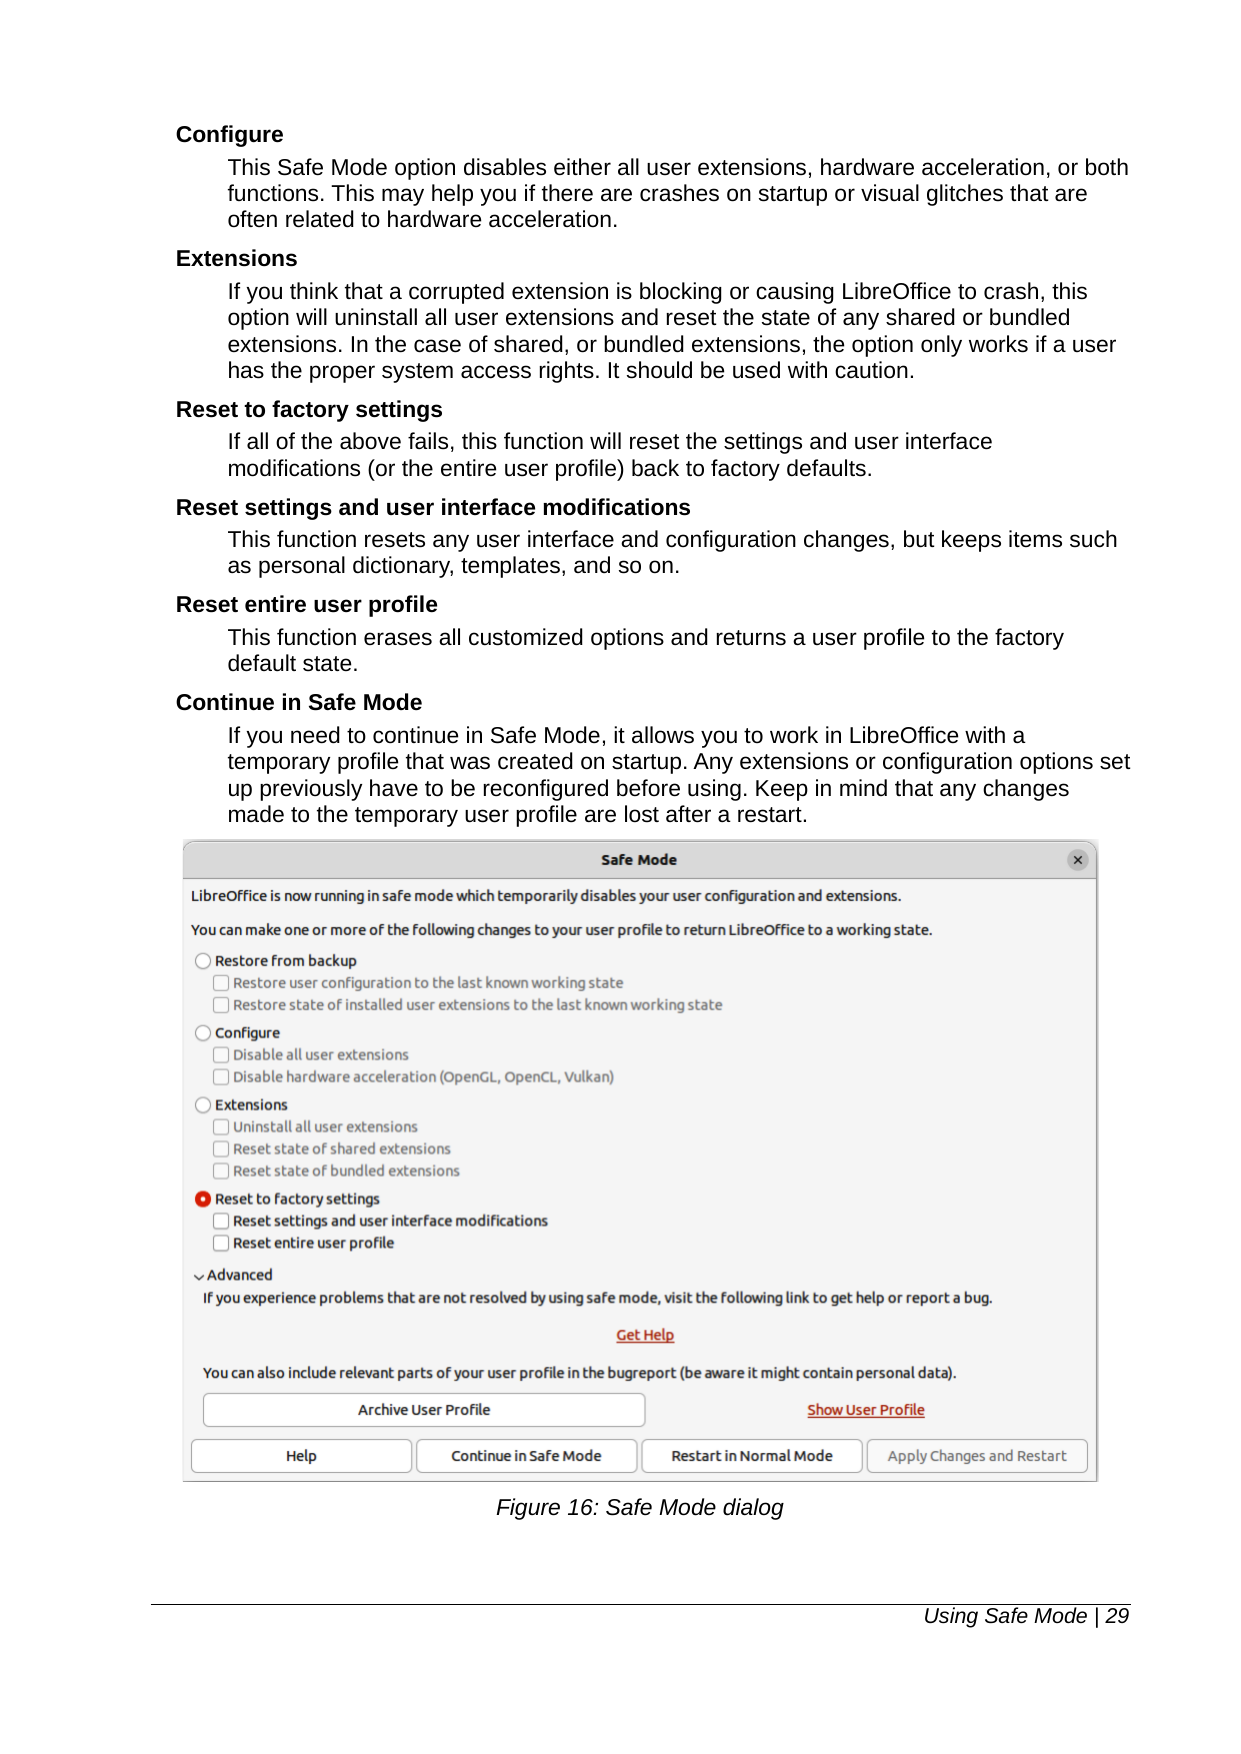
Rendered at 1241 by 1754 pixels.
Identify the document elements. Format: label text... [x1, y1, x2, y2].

text This Safe Mode option disables either all user extensions, hardware acceleration, or both functions. This may help you if there are crashes on startup or visual glitches that are often related to hardware acceleration. [227, 154, 1131, 233]
text Reset to factory settings [176, 396, 1131, 422]
text If all of the above fails, this function will reset the settings and user interface modifications (or the entire user profile) back to factory defaults. [227, 428, 1131, 481]
picture [182, 839, 1099, 1482]
text Configure [176, 121, 1131, 147]
text Reset settings and user interface modifications [176, 493, 1131, 520]
text Reset entire user profile [176, 591, 1131, 618]
text Extensions [176, 245, 1131, 272]
text This function erases all customized options and returns a user profile to the factory default state. [227, 624, 1131, 677]
text This function resets any user interface and configuration changes, but keeps items such as personal dictionary, templates, and so on. [227, 526, 1131, 579]
text Figure 16: Safe Mode dialog [183, 1494, 1099, 1520]
text If you think that a corrupted extension is blocking or causing LibreOffice to crash, this option will uninstall all user extensions and reset the state of any shared or bundled extensions. In the case of shared, or bundled extensions, the option only works if a user has the proper system access rights. It should be used with caution. [227, 278, 1131, 383]
text If you need to continue in Safe Mode, it allows you to work in LibreOffice with a temporary profile that was created on startup. Any extensions or configuration options set up previously have to be reconfigured before using. Keep in mind that any changes made to the temporary user profile are lost after a restart. [227, 722, 1131, 827]
text Continue in Safe Mode [176, 689, 1131, 716]
